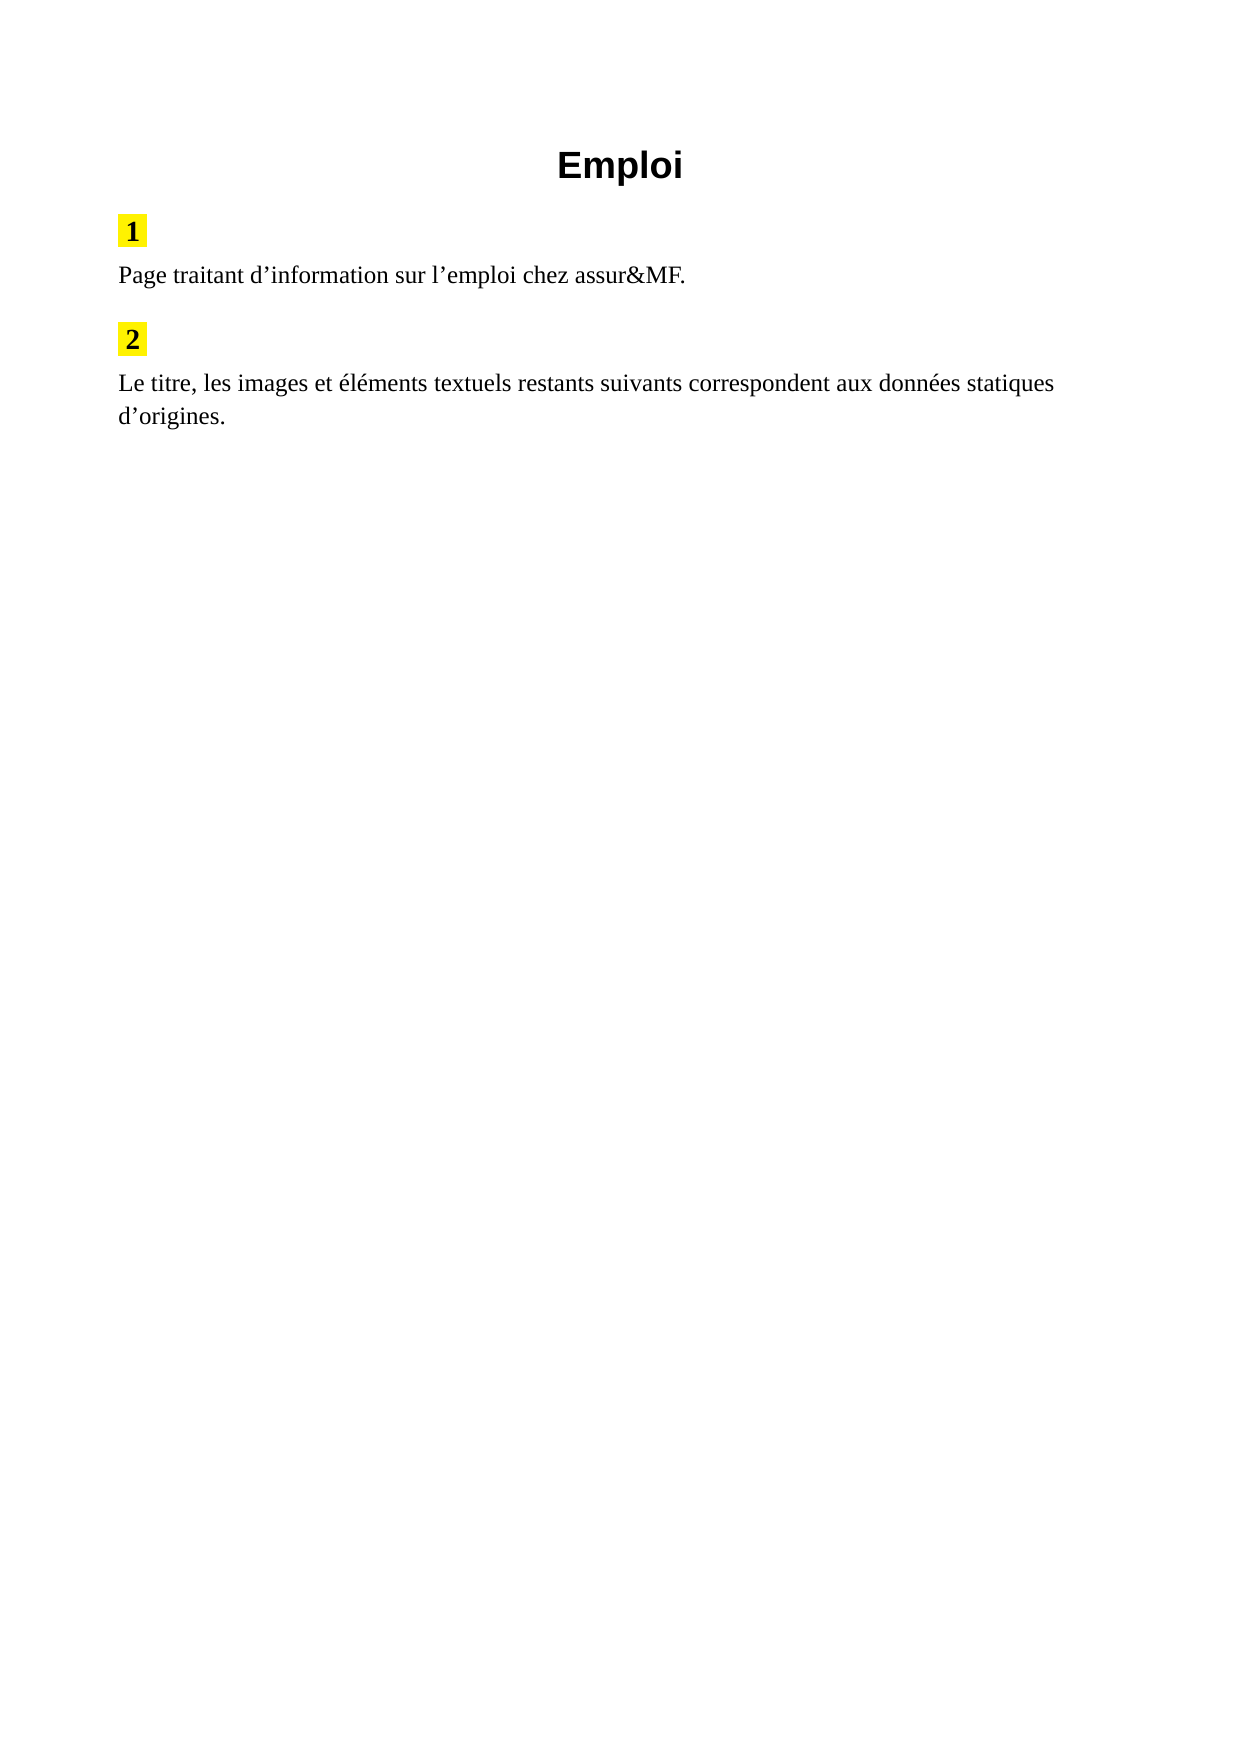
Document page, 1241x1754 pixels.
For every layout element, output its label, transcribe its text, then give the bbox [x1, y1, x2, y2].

subtitle 2 [118, 322, 1122, 356]
subtitle 1 [118, 214, 1122, 247]
subtitle Emploi [118, 143, 1122, 187]
text Le titre, les images et éléments textuels restants suivants correspondent aux données statiques d’origines. [118, 368, 1122, 430]
text Page traitant d’information sur l’emploi chez assur&MF. [118, 260, 1122, 289]
